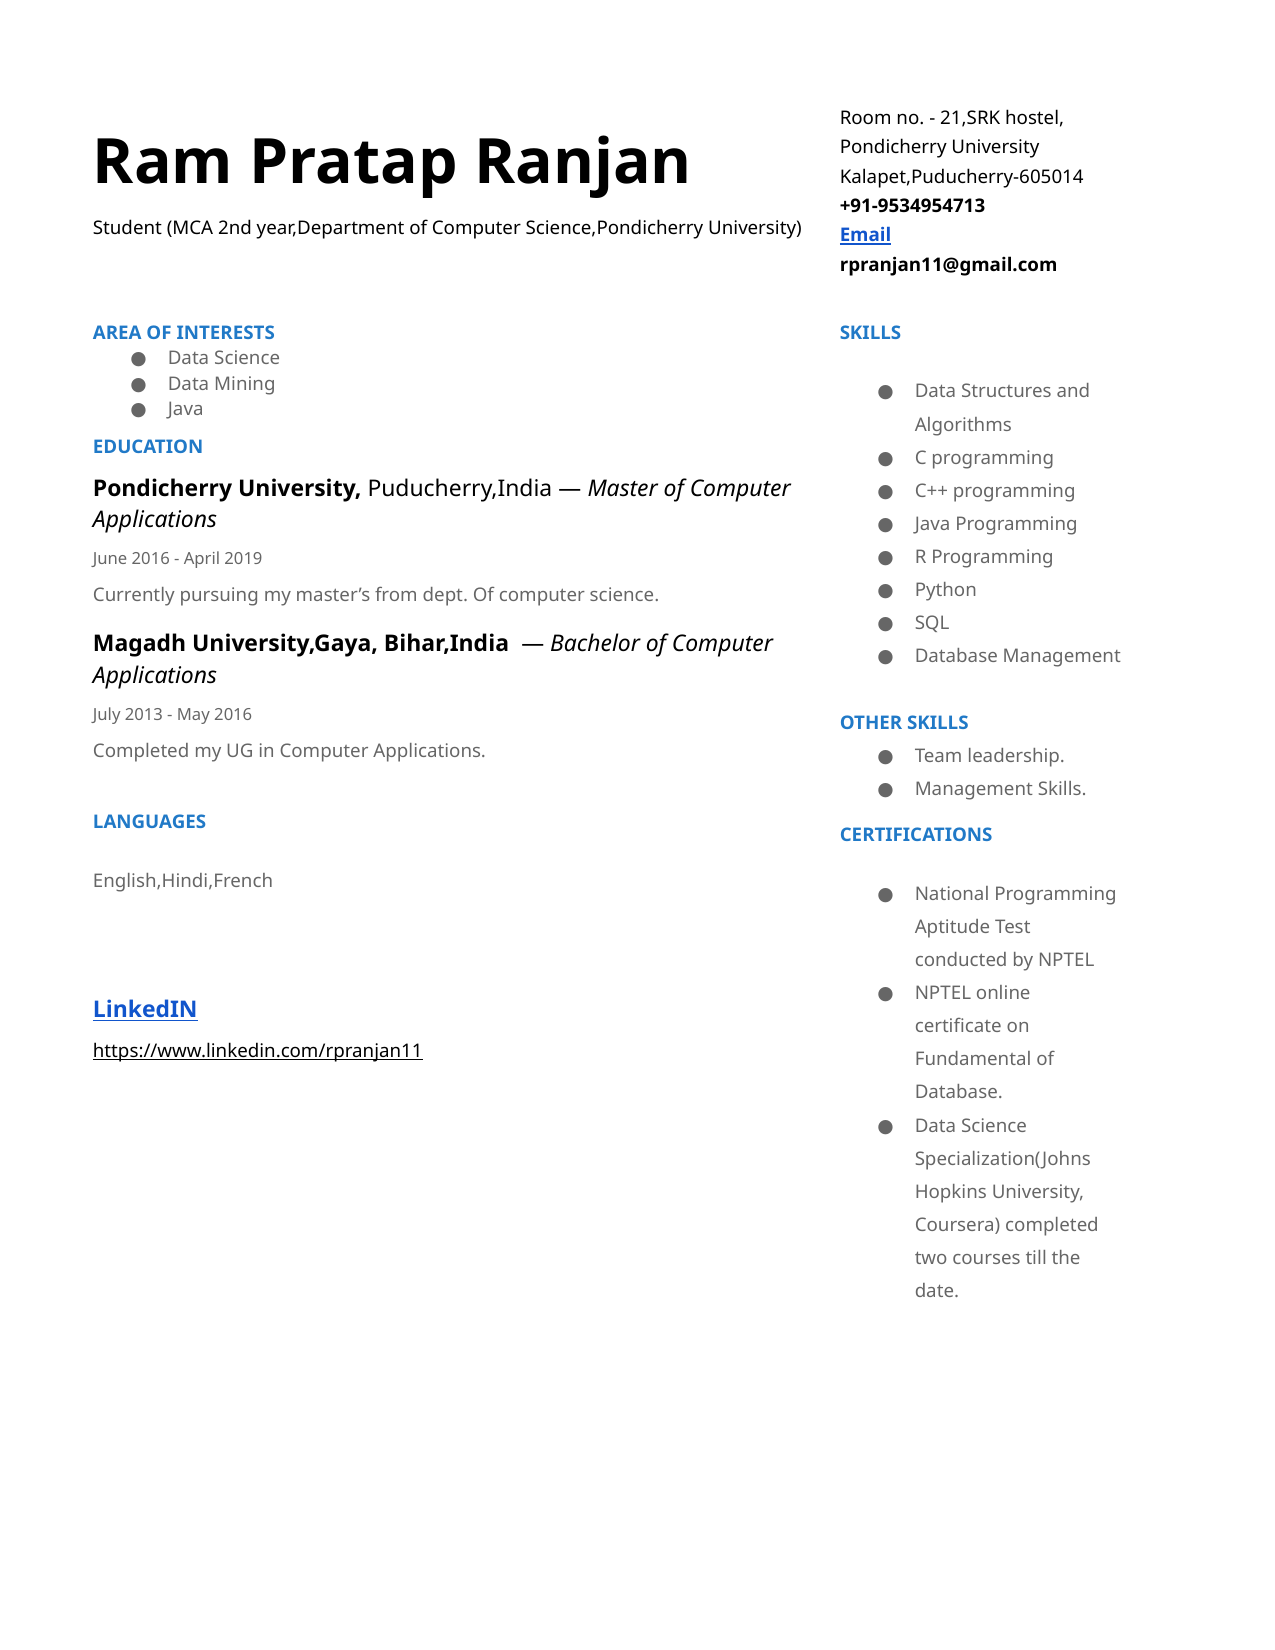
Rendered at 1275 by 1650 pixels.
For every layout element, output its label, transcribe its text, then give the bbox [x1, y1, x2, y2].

table_cell AREA OF INTERESTS Data Science Data Mining Java EDUCATION Pondicherry University, Puducherry,India — Master of Computer Applications June 2016 - April 2019 Currently pursuing my master’s from dept. Of computer science. Magadh University,Gaya, Bihar,India — Bachelor of Computer Applications July 2013 - May 2016 Completed my UG in Computer Applications. LANGUAGES English,Hindi,French LinkedIN https://www.linkedin.com/rpranjan11 [78, 291, 824, 1516]
table_header Ram Pratap Ranjan Student (MCA 2nd year,Department of Computer Science,Pondicherry University) [78, 90, 824, 291]
table_cell SKILLS Data Structures and Algorithms C programming C++ programming Java Programming R Programming Python SQL Database Management OTHER SKILLS Team leadership. Management Skills. CERTIFICATIONS National Programming Aptitude Test conducted by NPTEL NPTEL online certificate on Fundamental of Database. Data Science Specialization(Johns Hopkins University, Coursera) completed two courses till the date. [825, 291, 1168, 1516]
table_header Room no. - 21,SRK hostel, Pondicherry University Kalapet,Puducherry-605014 +91-9534954713 Email rpranjan11@gmail.com [825, 90, 1168, 291]
